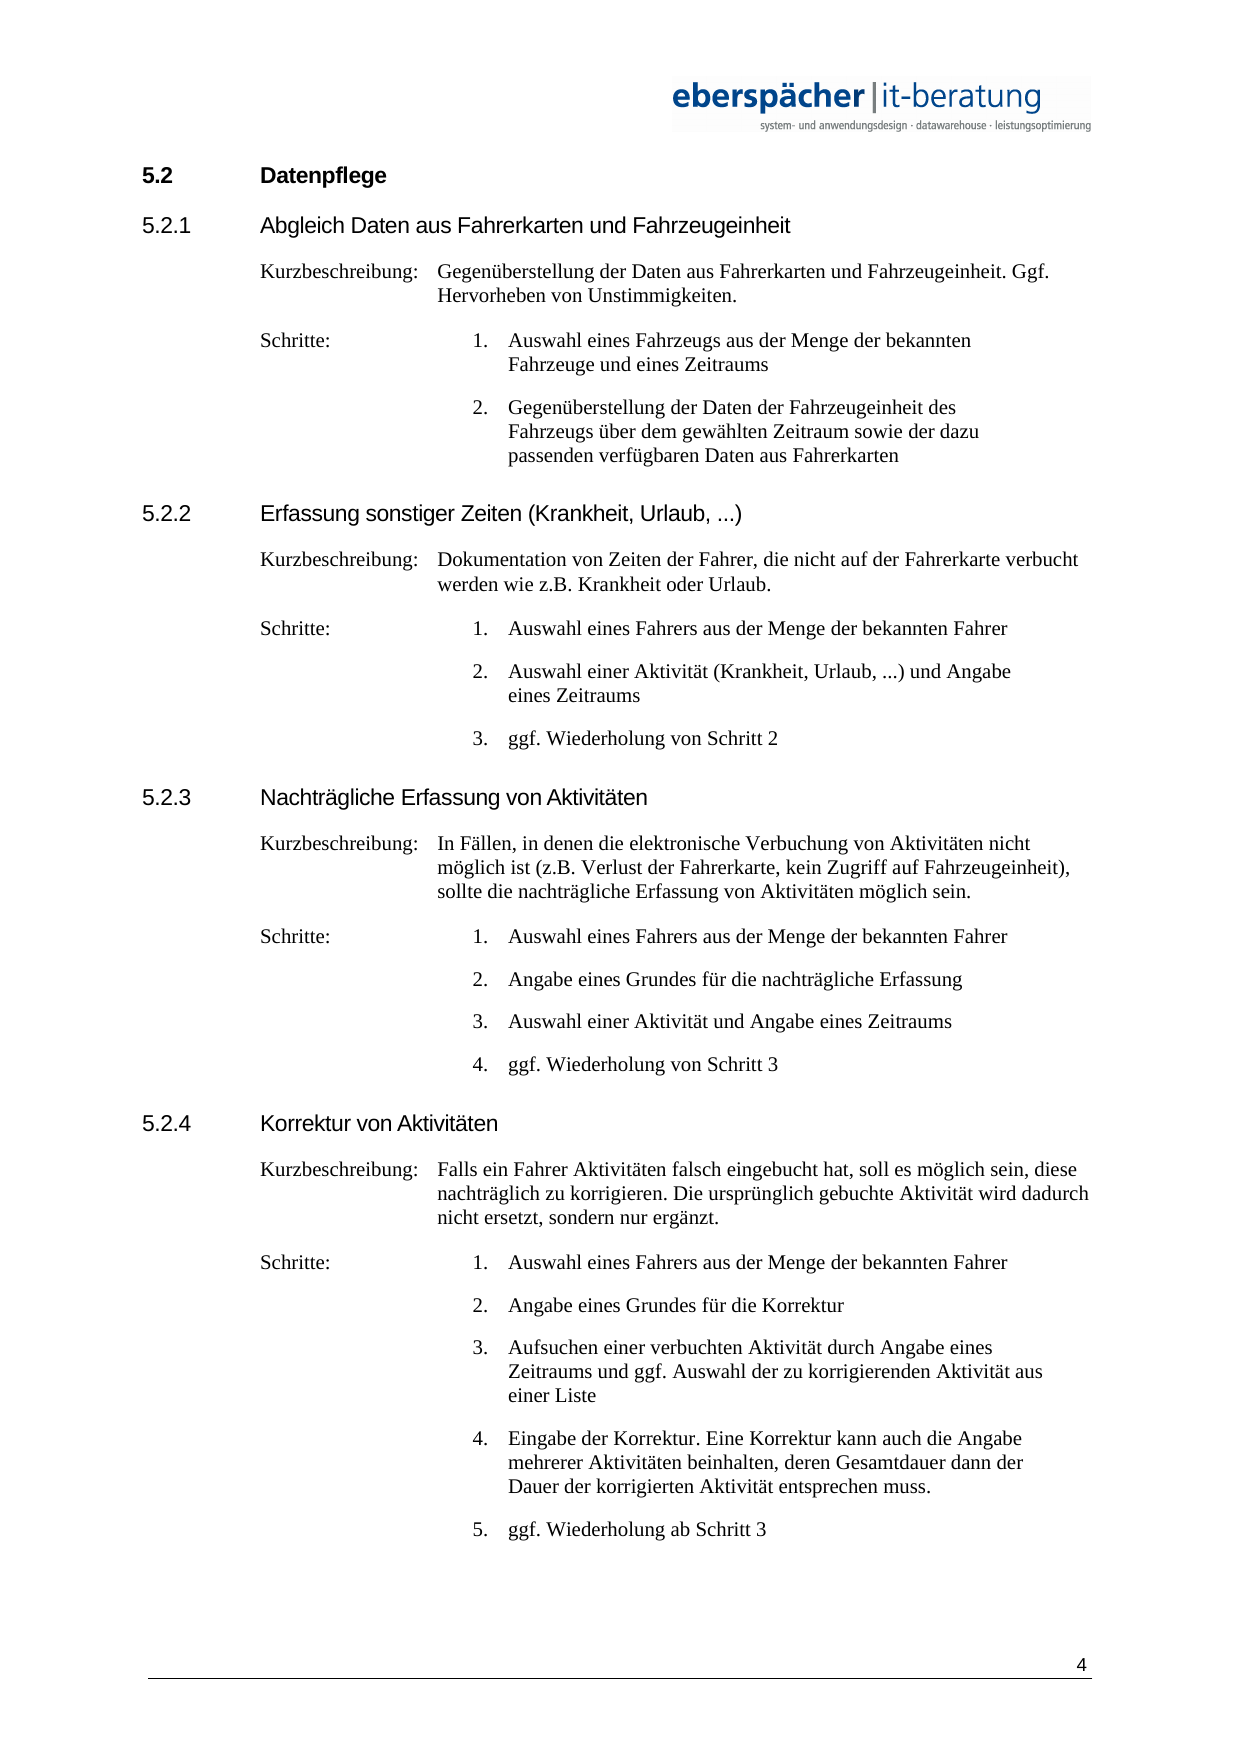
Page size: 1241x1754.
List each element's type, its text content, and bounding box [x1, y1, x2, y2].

subtitle Korrektur von Aktivitäten [142, 1109, 1092, 1136]
table_header Kurzbeschreibung: [260, 831, 437, 924]
table_cell Schritte: [260, 328, 437, 486]
table_header Kurzbeschreibung: [260, 259, 437, 328]
table_cell Auswahl eines Fahrers aus der Menge der bekannten Fahrer Auswahl einer Aktivität (Krankheit, Urlaub, ...) und Angabe eines Zeitraums ggf. Wiederholung von Schritt 2 [437, 616, 1093, 769]
table_header In Fällen, in denen die elektronische Verbuchung von Aktivitäten nicht möglich ist (z.B. Verlust der Fahrerkarte, kein Zugriff auf Fahrzeugeinheit), sollte die nachträgliche Erfassung von Aktivitäten möglich sein. [437, 831, 1093, 924]
table_cell Schritte: [260, 924, 437, 1095]
table_cell Auswahl eines Fahrzeugs aus der Menge der bekannten Fahrzeuge und eines Zeitraums Gegenüberstellung der Daten der Fahrzeugeinheit des Fahrzeugs über dem gewählten Zeitraum sowie der dazu passenden verfügbaren Daten aus Fahrerkarten [437, 328, 1093, 486]
picture [672, 76, 1091, 132]
table_header Kurzbeschreibung: [260, 548, 437, 616]
table_header Falls ein Fahrer Aktivitäten falsch eingebucht hat, soll es möglich sein, diese nachträglich zu korrigieren. Die ursprünglich gebuchte Aktivität wird dadurch nicht ersetzt, sondern nur ergänzt. [437, 1157, 1093, 1250]
table_header Dokumentation von Zeiten der Fahrer, die nicht auf der Fahrerkarte verbucht werden wie z.B. Krankheit oder Urlaub. [437, 548, 1093, 616]
table_cell Schritte: [260, 616, 437, 769]
subtitle Nachträgliche Erfassung von Aktivitäten [142, 783, 1092, 810]
table_cell Auswahl eines Fahrers aus der Menge der bekannten Fahrer Angabe eines Grundes für die Korrektur Aufsuchen einer verbuchten Aktivität durch Angabe eines Zeitraums und ggf. Auswahl der zu korrigierenden Aktivität aus einer Liste Eingabe der Korrektur. Eine Korrektur kann auch die Angabe mehrerer Aktivitäten beinhalten, deren Gesamtdauer dann der Dauer der korrigierten Aktivität entsprechen muss. ggf. Wiederholung ab Schritt 3 [437, 1250, 1093, 1560]
table_header Kurzbeschreibung: [260, 1157, 437, 1250]
table_cell Auswahl eines Fahrers aus der Menge der bekannten Fahrer Angabe eines Grundes für die nachträgliche Erfassung Auswahl einer Aktivität und Angabe eines Zeitraums ggf. Wiederholung von Schritt 3 [437, 924, 1093, 1095]
subtitle Erfassung sonstiger Zeiten (Krankheit, Urlaub, ...) [142, 500, 1092, 527]
subtitle Datenpflege [142, 162, 1092, 189]
subtitle Abgleich Daten aus Fahrerkarten und Fahrzeugeinheit [142, 212, 1092, 238]
table_header Gegenüberstellung der Daten aus Fahrerkarten und Fahrzeugeinheit. Ggf. Hervorheben von Unstimmigkeiten. [437, 259, 1093, 328]
table_cell Schritte: [260, 1250, 437, 1560]
